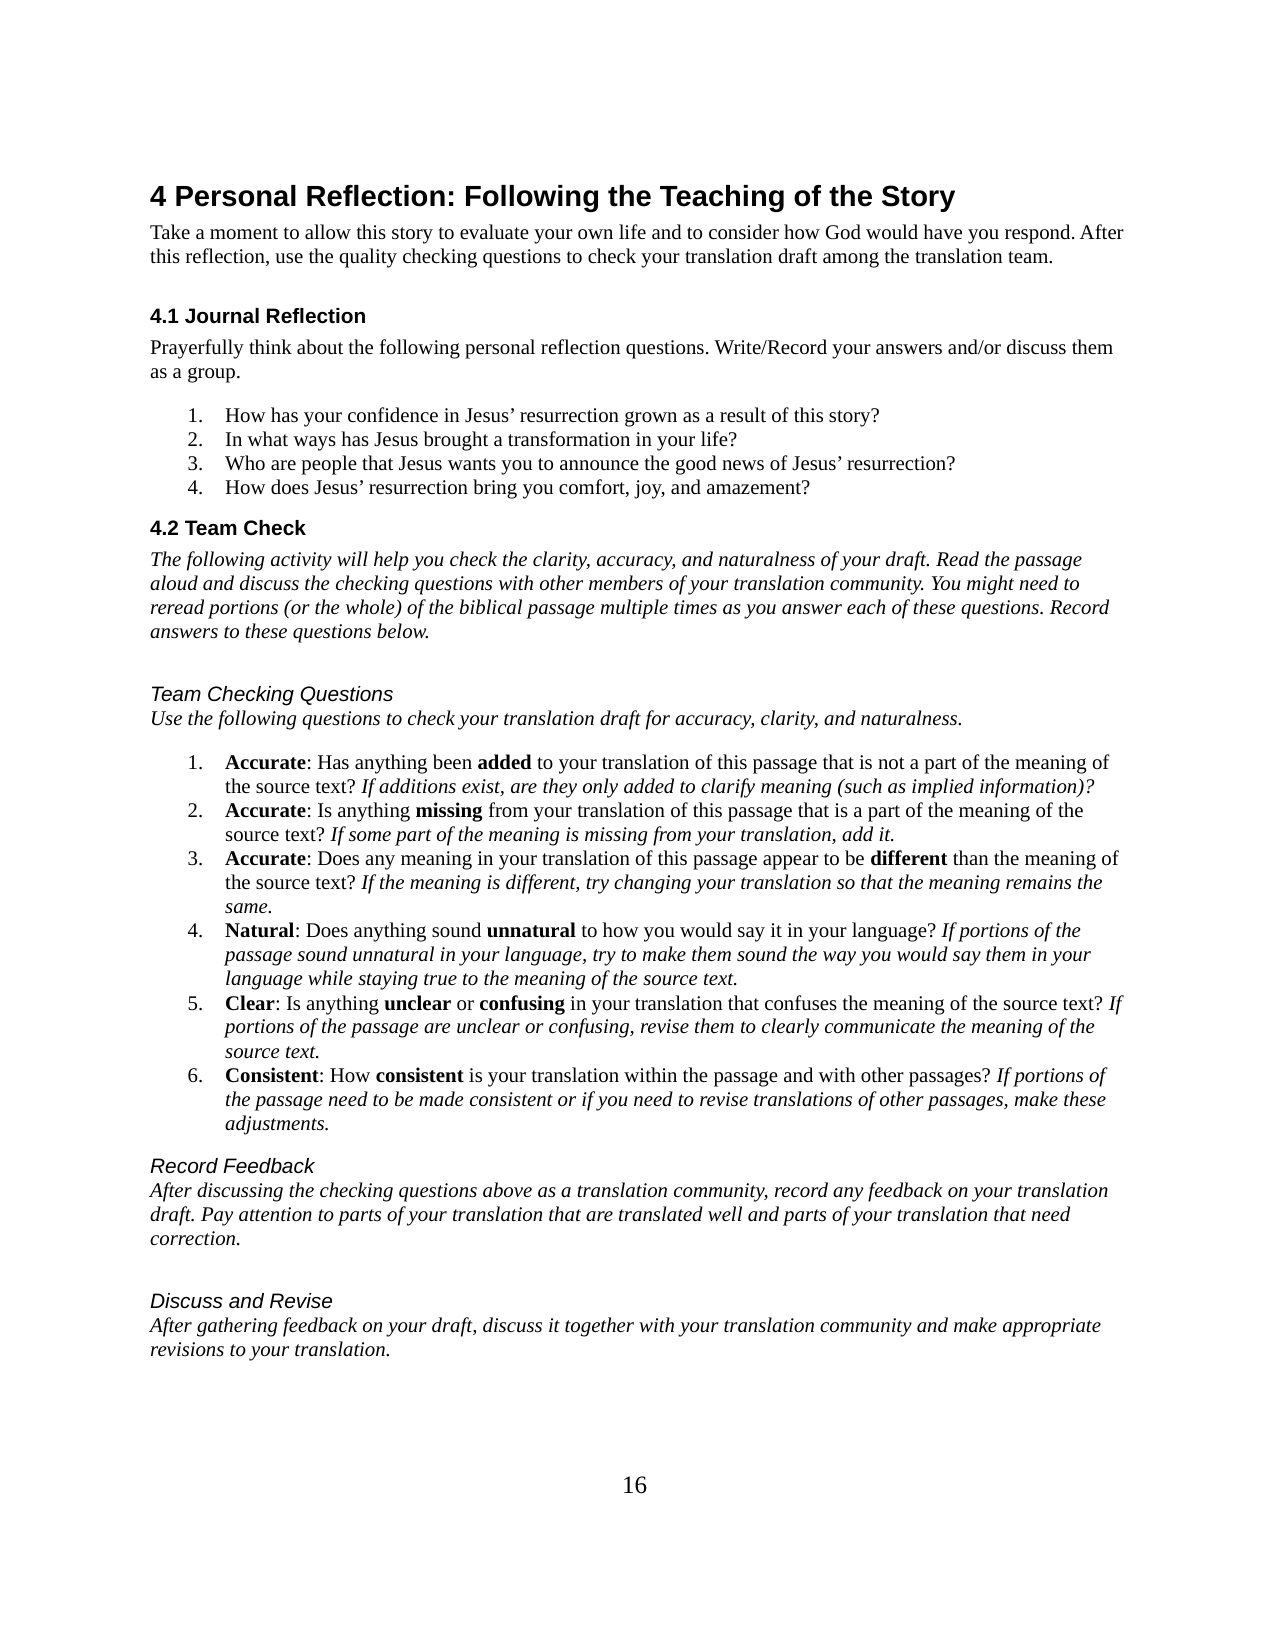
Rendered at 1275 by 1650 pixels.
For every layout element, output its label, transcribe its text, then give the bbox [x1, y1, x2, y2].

text Take a moment to allow this story to evaluate your own life and to consider how God would have you respond. After this reflection, use the quality checking questions to check your translation draft among the translation team. [150, 220, 1125, 268]
text Prayerfully think about the following personal reflection questions. Write/Record your answers and/or discuss them as a group. [150, 335, 1125, 383]
list How does Jesus’ resurrection bring you comfort, joy, and amazement? [187, 475, 1125, 499]
subtitle 4.1 Journal Reflection [150, 304, 1125, 328]
list Accurate: Does any meaning in your translation of this passage appear to be different than the meaning of the source text? If the meaning is different, try changing your translation so that the meaning remains the same. [187, 846, 1125, 918]
text Use the following questions to check your translation draft for accuracy, clarity, and naturalness. [150, 706, 1125, 730]
list Accurate: Has anything been added to your translation of this passage that is not a part of the meaning of the source text? If additions exist, are they only added to clarify meaning (such as implied information)? [187, 750, 1125, 798]
list Natural: Does anything sound unnatural to how you would say it in your language? If portions of the passage sound unnatural in your language, try to make them sound the way you would say them in your language while staying true to the meaning of the source text. [187, 918, 1125, 990]
text After gathering feedback on your draft, discuss it together with your translation community and make appropriate revisions to your translation. [150, 1313, 1125, 1361]
subtitle 4.2 Team Check [150, 516, 1125, 539]
list In what ways has Jesus brought a transformation in your life? [187, 427, 1125, 451]
list Accurate: Is anything missing from your translation of this passage that is a part of the meaning of the source text? If some part of the meaning is missing from your translation, add it. [187, 798, 1125, 846]
subtitle Discuss and Revise [150, 1289, 1125, 1313]
list How has your confidence in Jesus’ resurrection grown as a result of this story? [187, 403, 1125, 427]
list Who are people that Jesus wants you to announce the good news of Jesus’ resurrection? [187, 451, 1125, 475]
subtitle Team Checking Questions [150, 682, 1125, 706]
subtitle Record Feedback [150, 1154, 1125, 1178]
list Consistent: How consistent is your translation within the passage and with other passages? If portions of the passage need to be made consistent or if you need to revise translations of other passages, make these adjustments. [187, 1063, 1125, 1135]
text The following activity will help you check the clarity, accuracy, and naturalness of your draft. Read the passage aloud and discuss the checking questions with other members of your translation community. You might need to reread portions (or the whole) of the biblical passage multiple times as you answer each of these questions. Record answers to these questions below. [150, 547, 1125, 643]
subtitle 4 Personal Reflection: Following the Teaching of the Story [150, 179, 1125, 212]
list Clear: Is anything unclear or confusing in your translation that confuses the meaning of the source text? If portions of the passage are unclear or confusing, revise them to clearly communicate the meaning of the source text. [187, 990, 1125, 1063]
text After discussing the checking questions above as a translation community, record any feedback on your translation draft. Pay attention to parts of your translation that are translated well and parts of your translation that need correction. [150, 1178, 1125, 1250]
